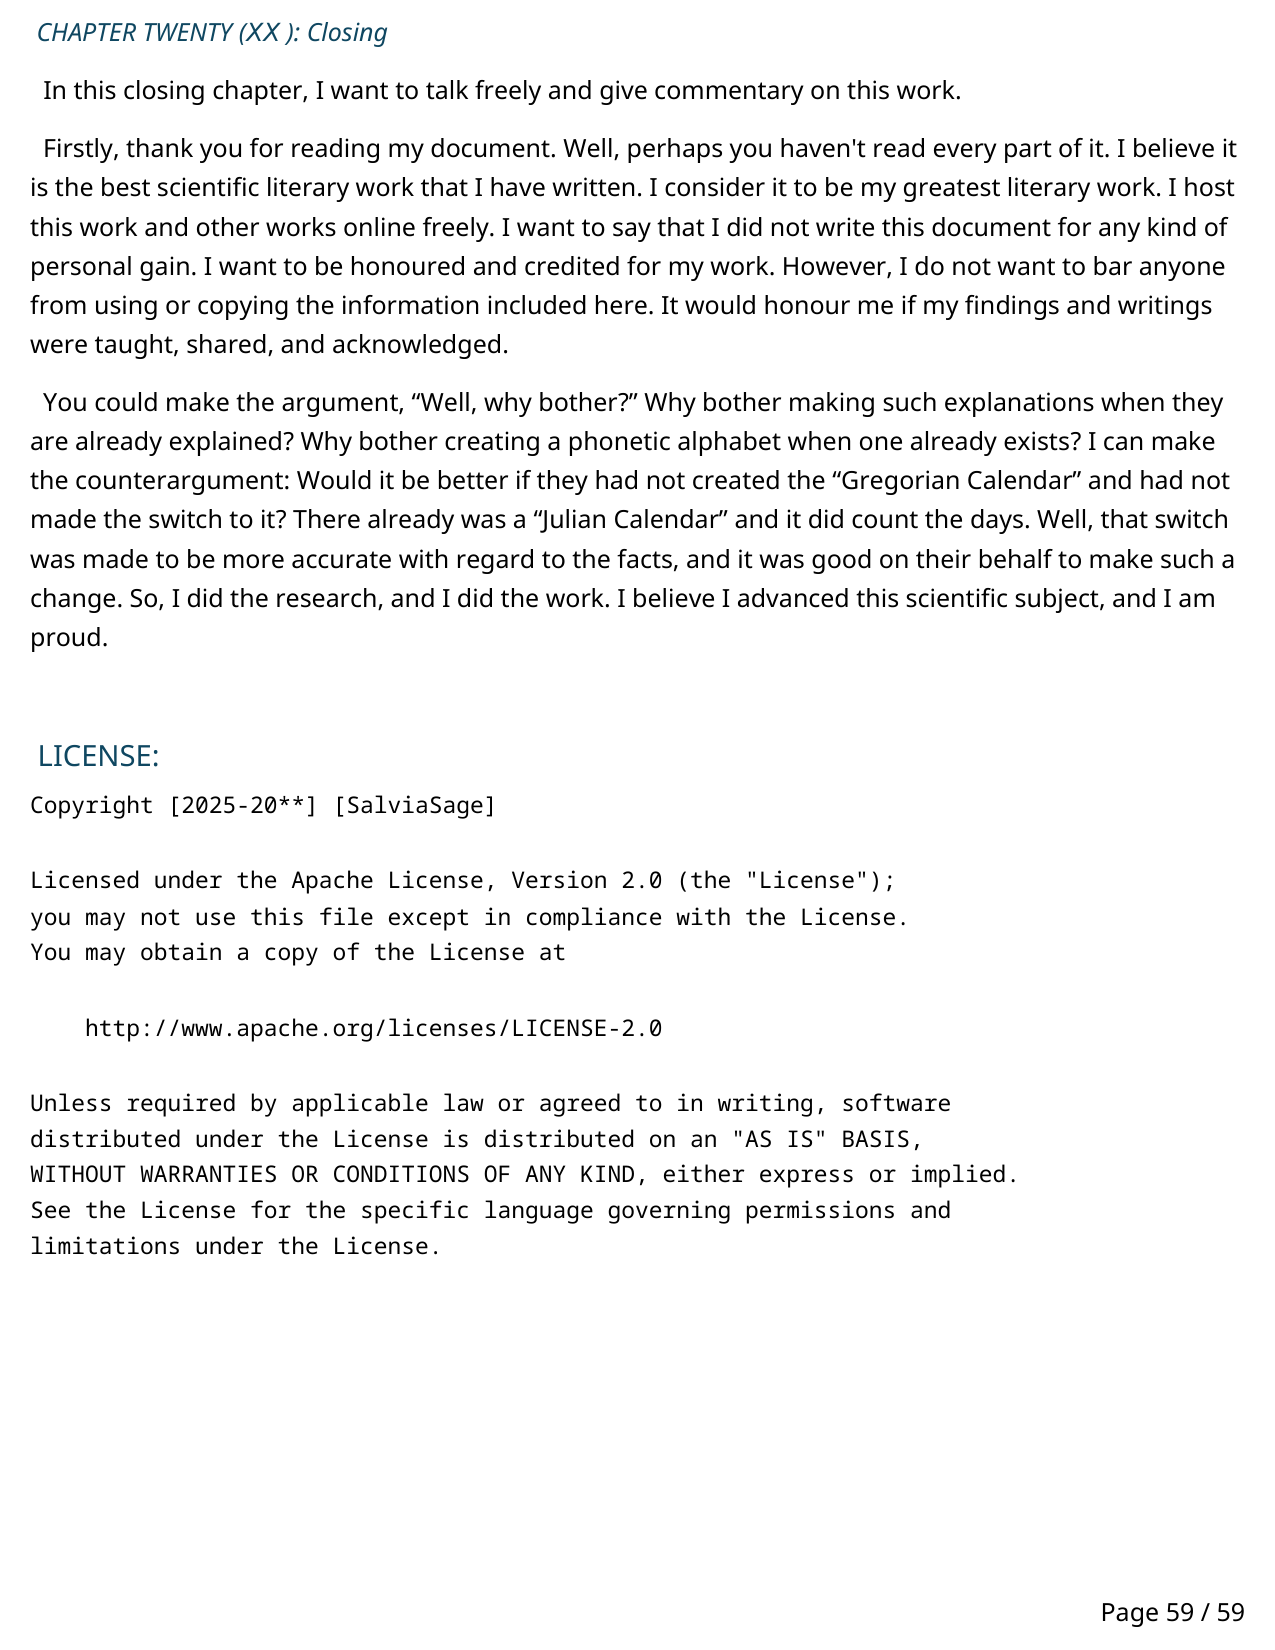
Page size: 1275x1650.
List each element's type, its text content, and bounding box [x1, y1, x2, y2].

subtitle LICENSE: [30, 735, 1260, 775]
text Copyright [2025-20**] [SalviaSage] Licensed under the Apache License, Version 2.0 (the "License"); you may not use this file except in compliance with the License. You may obtain a copy of the License at http://www.apache.org/licenses/LICENSE-2.0 Unless required by applicable law or agreed to in writing, software distributed under the License is distributed on an "AS IS" BASIS, WITHOUT WARRANTIES OR CONDITIONS OF ANY KIND, either express or implied. See the License for the specific language governing permissions and limitations under the License. [30, 789, 1260, 1262]
text Firstly, thank you for reading my document. Well, perhaps you haven't read every part of it. I believe it is the best scientific literary work that I have written. I consider it to be my greatest literary work. I host this work and other works online freely. I want to say that I did not write this document for any kind of personal gain. I want to be honoured and credited for my work. However, I do not want to bar anyone from using or copying the information included here. It would honour me if my findings and writings were taught, shared, and acknowledged. [30, 131, 1260, 361]
subtitle CHAPTER TWENTY (ⅩⅩ ): Closing [30, 15, 1260, 49]
text In this closing chapter, I want to talk freely and give commentary on this work. [30, 73, 1260, 107]
text You could make the argument, “Well, why bother?” Why bother making such explanations when they are already explained? Why bother creating a phonetic alphabet when one already exists? I can make the counterargument: Would it be better if they had not created the “Gregorian Calendar” and had not made the switch to it? There already was a “Julian Calendar” and it did count the days. Well, that switch was made to be more accurate with regard to the facts, and it was good on their behalf to make such a change. So, I did the research, and I did the work. I believe I advanced this scientific subject, and I am proud. [30, 384, 1260, 654]
